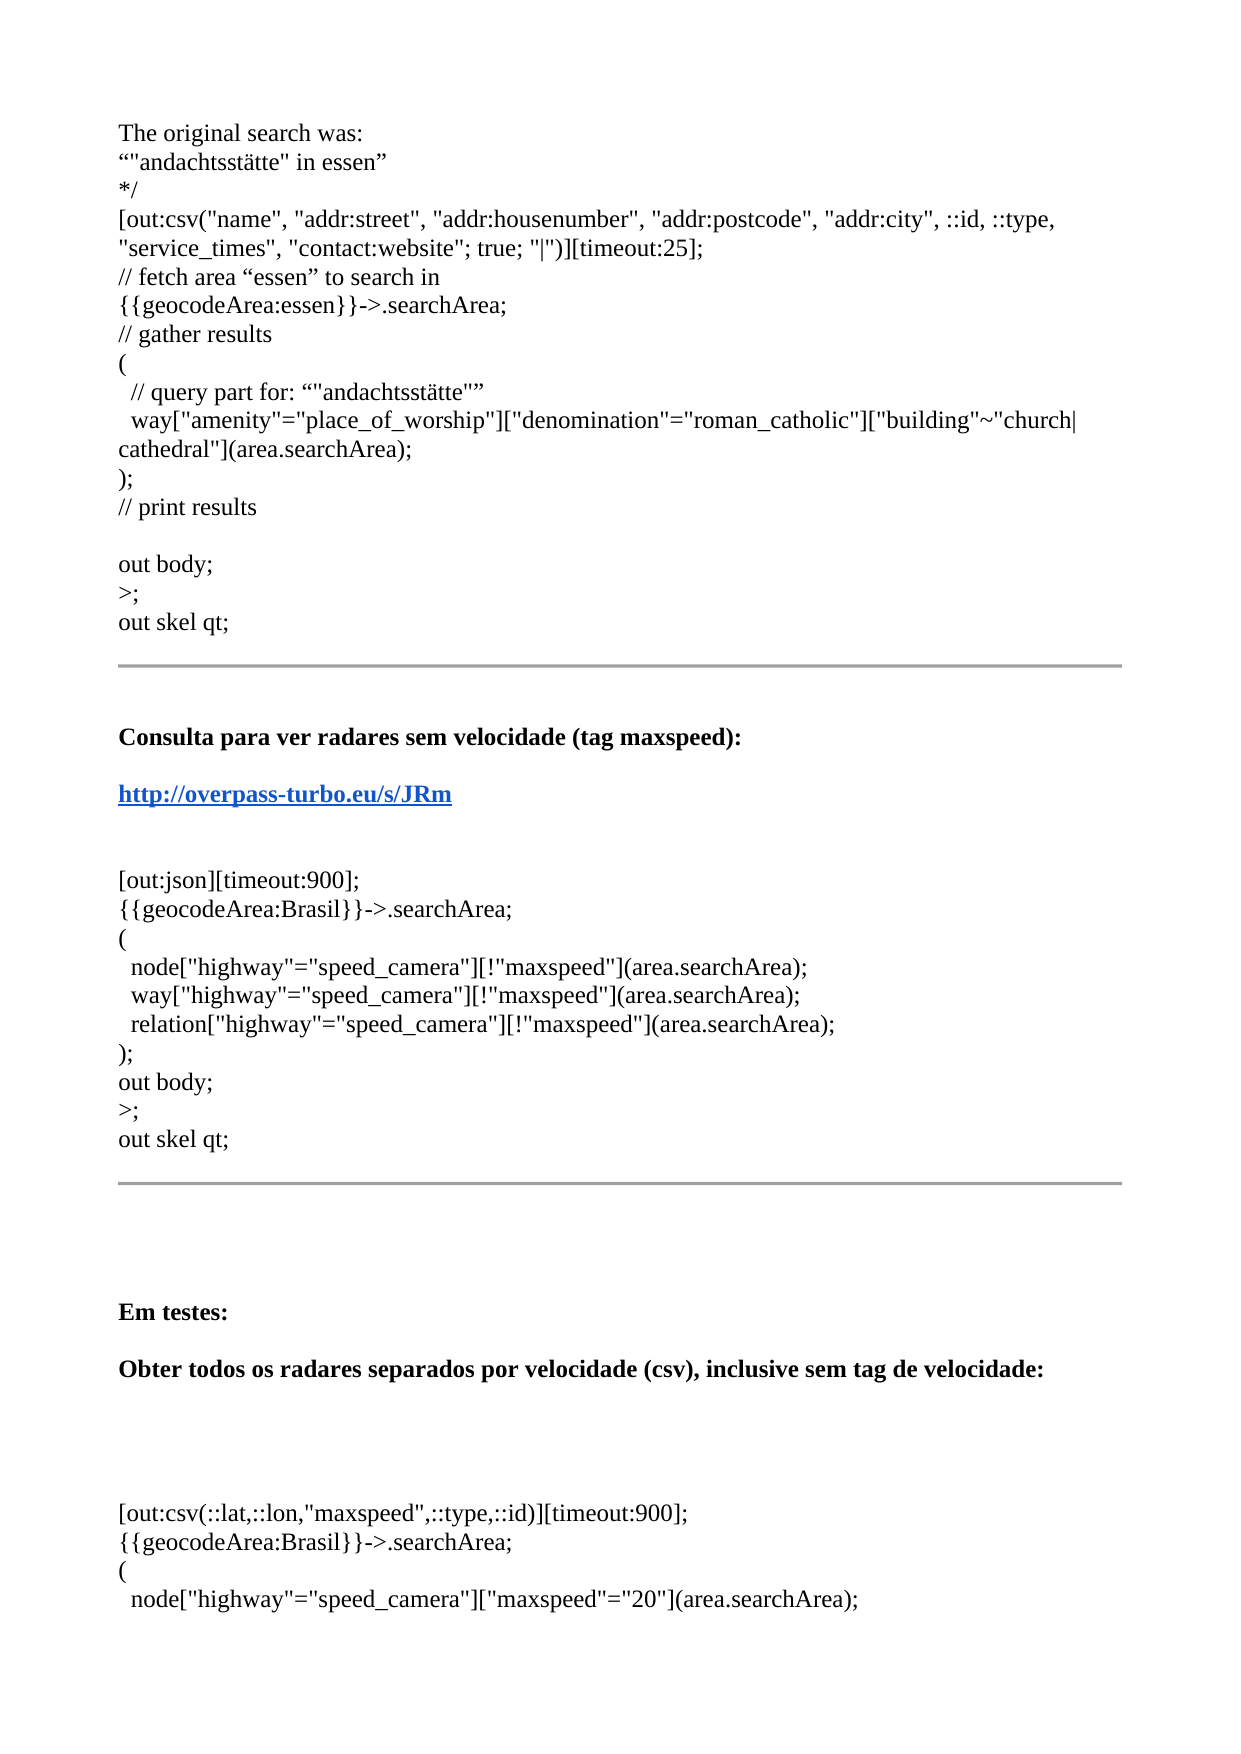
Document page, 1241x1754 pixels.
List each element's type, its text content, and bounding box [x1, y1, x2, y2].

text ); [118, 463, 1122, 492]
text way["highway"="speed_camera"][!"maxspeed"](area.searchArea); [118, 981, 1122, 1009]
text >; [118, 578, 1122, 607]
text out body; [118, 1067, 1122, 1096]
text [out:csv(::lat,::lon,"maxspeed",::type,::id)][timeout:900]; [118, 1498, 1122, 1527]
text ( [118, 1556, 1122, 1584]
text */ [118, 176, 1122, 204]
text The original search was: [118, 118, 1122, 147]
text http://overpass-turbo.eu/s/JRm [118, 779, 1122, 808]
text ( [118, 348, 1122, 377]
text // fetch area “essen” to search in [118, 262, 1122, 291]
text // print results [118, 492, 1122, 521]
text {{geocodeArea:Brasil}}->.searchArea; [118, 894, 1122, 923]
text ); [118, 1038, 1122, 1067]
text Consulta para ver radares sem velocidade (tag maxspeed): [118, 722, 1122, 751]
text [out:csv("name", "addr:street", "addr:housenumber", "addr:postcode", "addr:city", ::id, ::type, "service_times", "contact:website"; true; "|")][timeout:25]; [118, 204, 1122, 262]
text relation["highway"="speed_camera"][!"maxspeed"](area.searchArea); [118, 1009, 1122, 1038]
text way["amenity"="place_of_worship"]["denomination"="roman_catholic"]["building"~"church|cathedral"](area.searchArea); [118, 406, 1122, 463]
text Obter todos os radares separados por velocidade (csv), inclusive sem tag de velocidade: [118, 1354, 1122, 1383]
text [out:json][timeout:900]; [118, 866, 1122, 894]
text ( [118, 923, 1122, 952]
text node["highway"="speed_camera"][!"maxspeed"](area.searchArea); [118, 952, 1122, 981]
text {{geocodeArea:essen}}->.searchArea; [118, 291, 1122, 319]
text node["highway"="speed_camera"]["maxspeed"="20"](area.searchArea); [118, 1584, 1122, 1613]
text Em testes: [118, 1297, 1122, 1326]
text // query part for: “"andachtsstätte"” [118, 377, 1122, 406]
text {{geocodeArea:Brasil}}->.searchArea; [118, 1527, 1122, 1556]
text out skel qt; [118, 1124, 1122, 1153]
text >; [118, 1096, 1122, 1124]
text // gather results [118, 319, 1122, 348]
text “"andachtsstätte" in essen” [118, 147, 1122, 176]
text out skel qt; [118, 607, 1122, 636]
text out body; [118, 549, 1122, 578]
